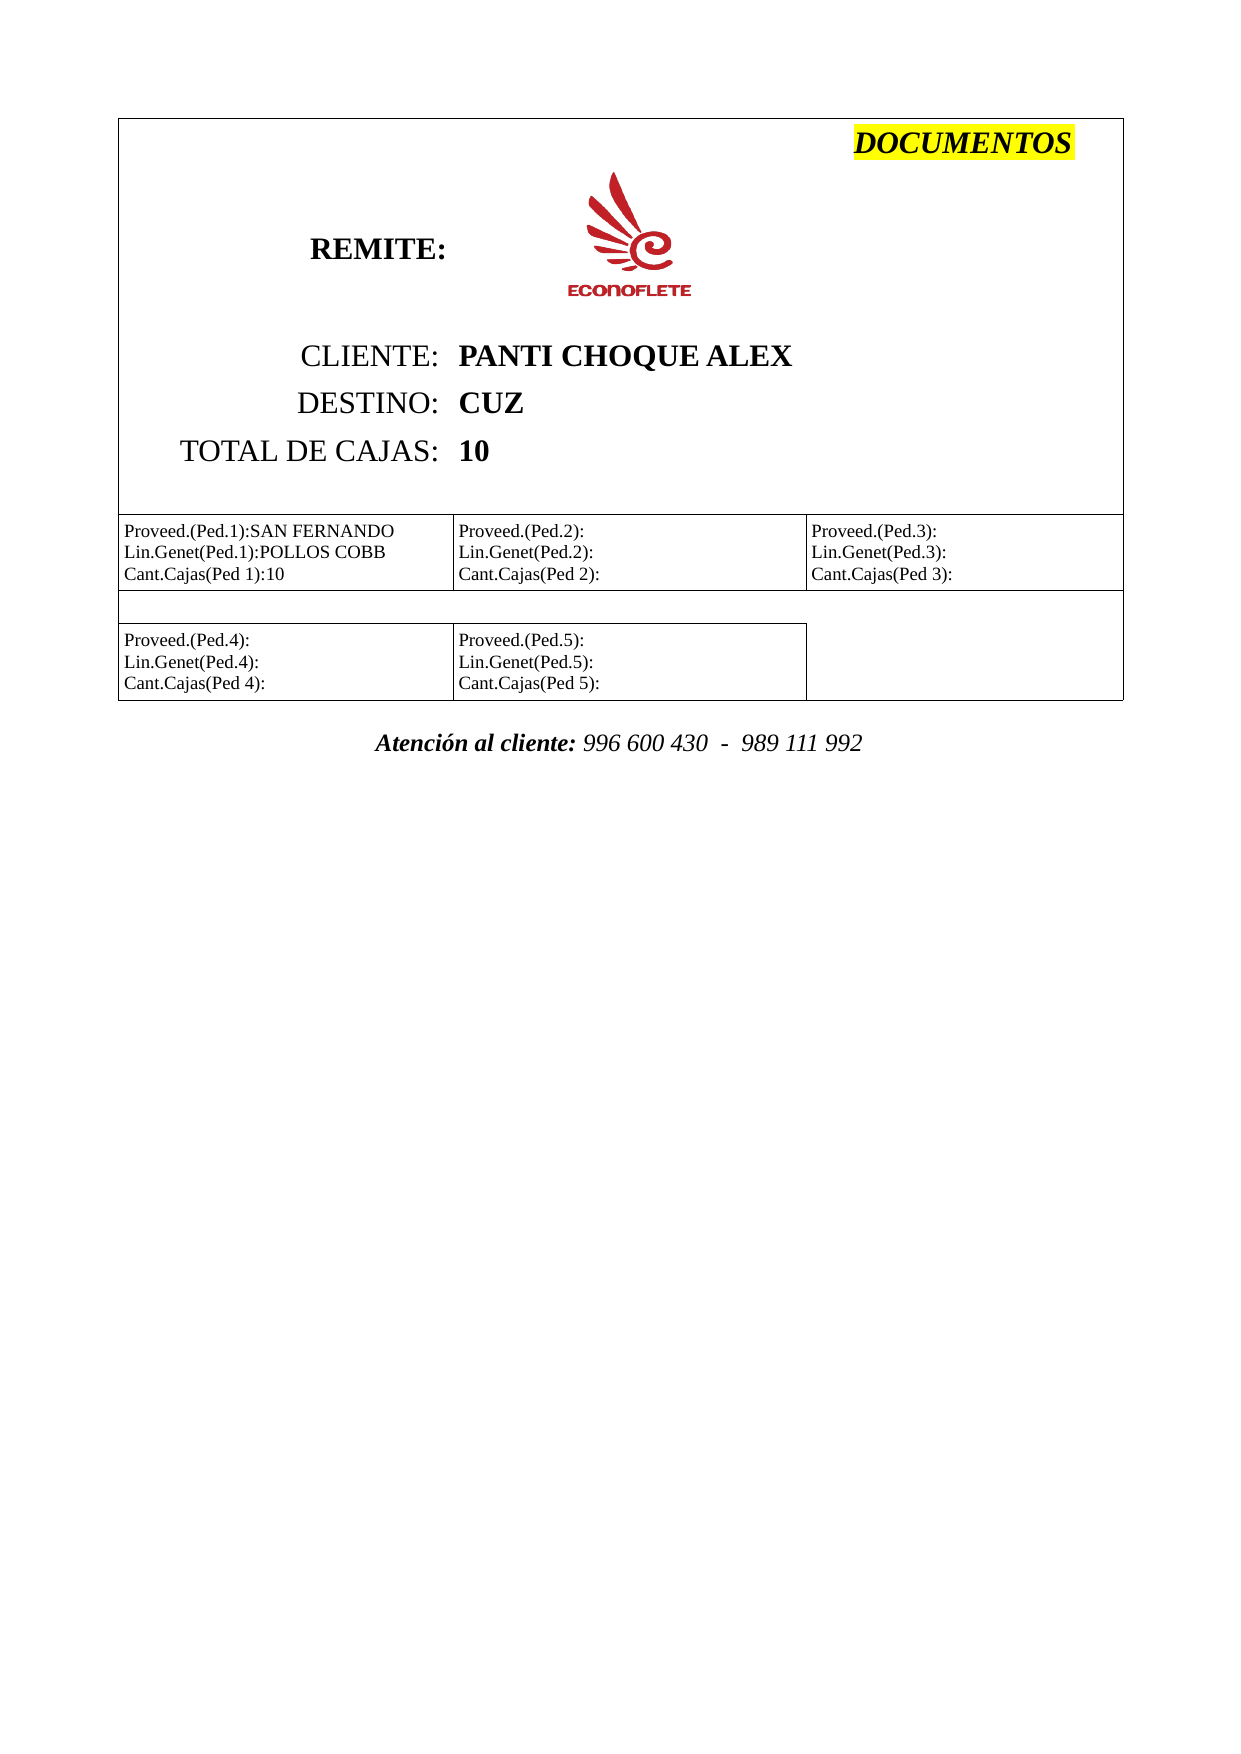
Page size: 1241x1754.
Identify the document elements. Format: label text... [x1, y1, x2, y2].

table_header [453, 119, 806, 166]
table_cell [806, 166, 1123, 332]
table_header [119, 119, 453, 166]
table_cell Proveed.(Ped.1):SAN FERNANDO Lin.Genet(Ped.1):POLLOS COBB Cant.Cajas(Ped 1):10 [119, 515, 453, 590]
table_cell [806, 379, 1123, 426]
table_cell Proveed.(Ped.2): Lin.Genet(Ped.2): Cant.Cajas(Ped 2): [454, 515, 806, 590]
picture [552, 171, 707, 297]
table_cell [453, 591, 806, 623]
table_cell [119, 474, 453, 514]
table_cell Proveed.(Ped.4): Lin.Genet(Ped.4): Cant.Cajas(Ped 4): [119, 624, 453, 699]
table_cell [806, 474, 1123, 514]
table_cell REMITE: [119, 166, 453, 332]
text Atención al cliente: 996 600 430 - 989 111 992 [118, 728, 1122, 757]
table_cell DESTINO: [119, 379, 453, 426]
table_cell [806, 591, 1123, 623]
table_cell PANTI CHOQUE ALEX [453, 332, 1123, 379]
table_cell [453, 474, 806, 514]
table_cell [807, 623, 1123, 699]
table_cell [453, 166, 806, 332]
table_header DOCUMENTOS [806, 119, 1123, 166]
table_cell 10 [453, 426, 1123, 474]
table_cell Proveed.(Ped.5): Lin.Genet(Ped.5): Cant.Cajas(Ped 5): [454, 624, 806, 699]
table_cell CUZ [453, 379, 806, 426]
table_cell CLIENTE: [119, 332, 453, 379]
table_cell Proveed.(Ped.3): Lin.Genet(Ped.3): Cant.Cajas(Ped 3): [807, 515, 1123, 590]
table_cell TOTAL DE CAJAS: [119, 426, 453, 474]
table_cell [119, 591, 453, 623]
